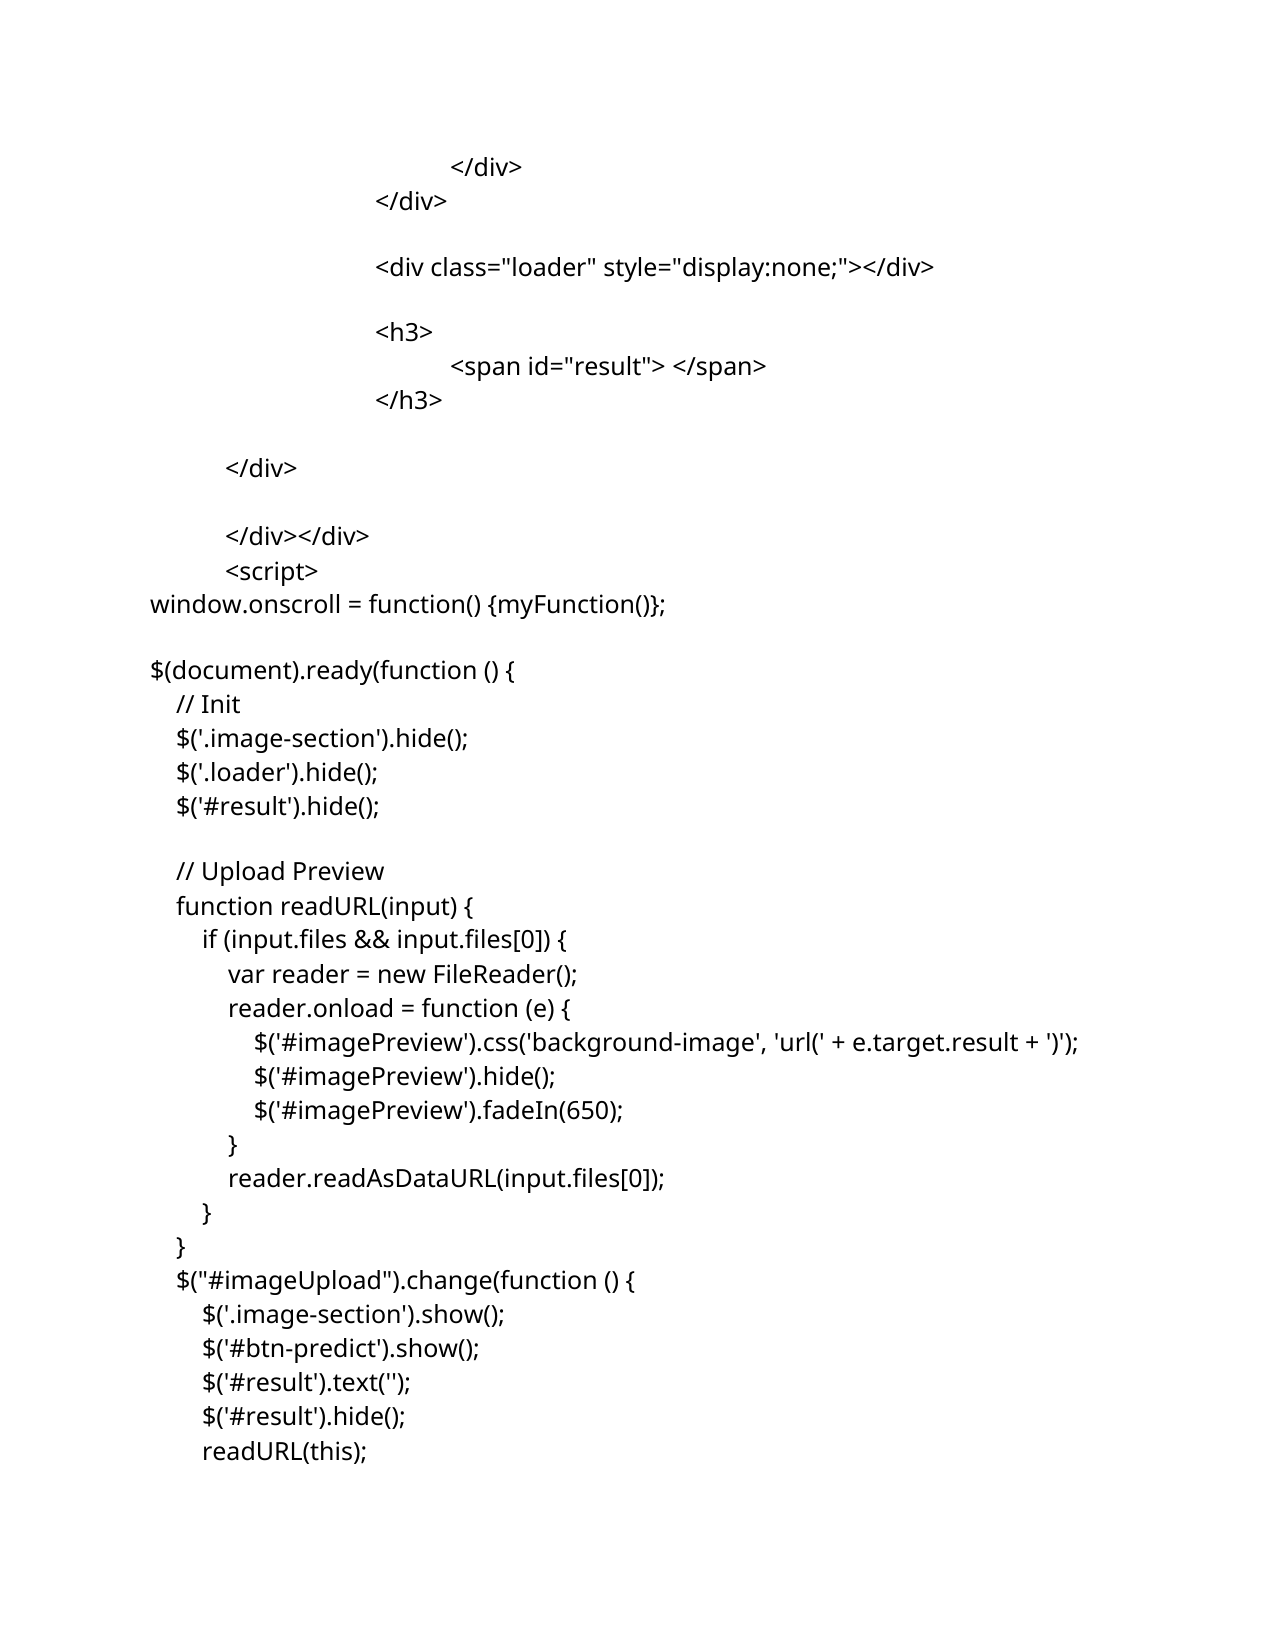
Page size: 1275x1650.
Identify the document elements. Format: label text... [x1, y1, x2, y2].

text <script> [150, 553, 1125, 587]
text $('.image-section').show(); [150, 1297, 1125, 1331]
text <span id="result"> </span> [150, 349, 1125, 383]
text if (input.files && input.files[0]) { [150, 922, 1125, 956]
text $("#imageUpload").change(function () { [150, 1263, 1125, 1297]
text readURL(this); [150, 1433, 1125, 1467]
text $('#result').hide(); [150, 789, 1125, 823]
text } [150, 1127, 1125, 1161]
text $('#imagePreview').fadeIn(650); [150, 1092, 1125, 1127]
text </div></div> [150, 519, 1125, 553]
text $('#result').text(''); [150, 1365, 1125, 1399]
text $('#btn-predict').show(); [150, 1331, 1125, 1365]
text function readURL(input) { [150, 888, 1125, 922]
text $('#imagePreview').css('background-image', 'url(' + e.target.result + ')'); [150, 1024, 1125, 1058]
text </div> [150, 184, 1125, 218]
text <div class="loader" style="display:none;"></div> [150, 249, 1125, 283]
text reader.readAsDataURL(input.files[0]); [150, 1161, 1125, 1195]
text } [150, 1229, 1125, 1263]
text $(document).ready(function () { [150, 652, 1125, 687]
text $('#imagePreview').hide(); [150, 1058, 1125, 1092]
text } [150, 1195, 1125, 1229]
text var reader = new FileReader(); [150, 956, 1125, 990]
text <h3> [150, 315, 1125, 349]
text $('.loader').hide(); [150, 755, 1125, 789]
text // Init [150, 687, 1125, 721]
text </div> [150, 150, 1125, 184]
text // Upload Preview [150, 854, 1125, 888]
text window.onscroll = function() {myFunction()}; [150, 587, 1125, 621]
text $('#result').hide(); [150, 1399, 1125, 1433]
text reader.onload = function (e) { [150, 990, 1125, 1024]
text $('.image-section').hide(); [150, 721, 1125, 755]
text </h3> [150, 383, 1125, 417]
text </div> [150, 451, 1125, 485]
